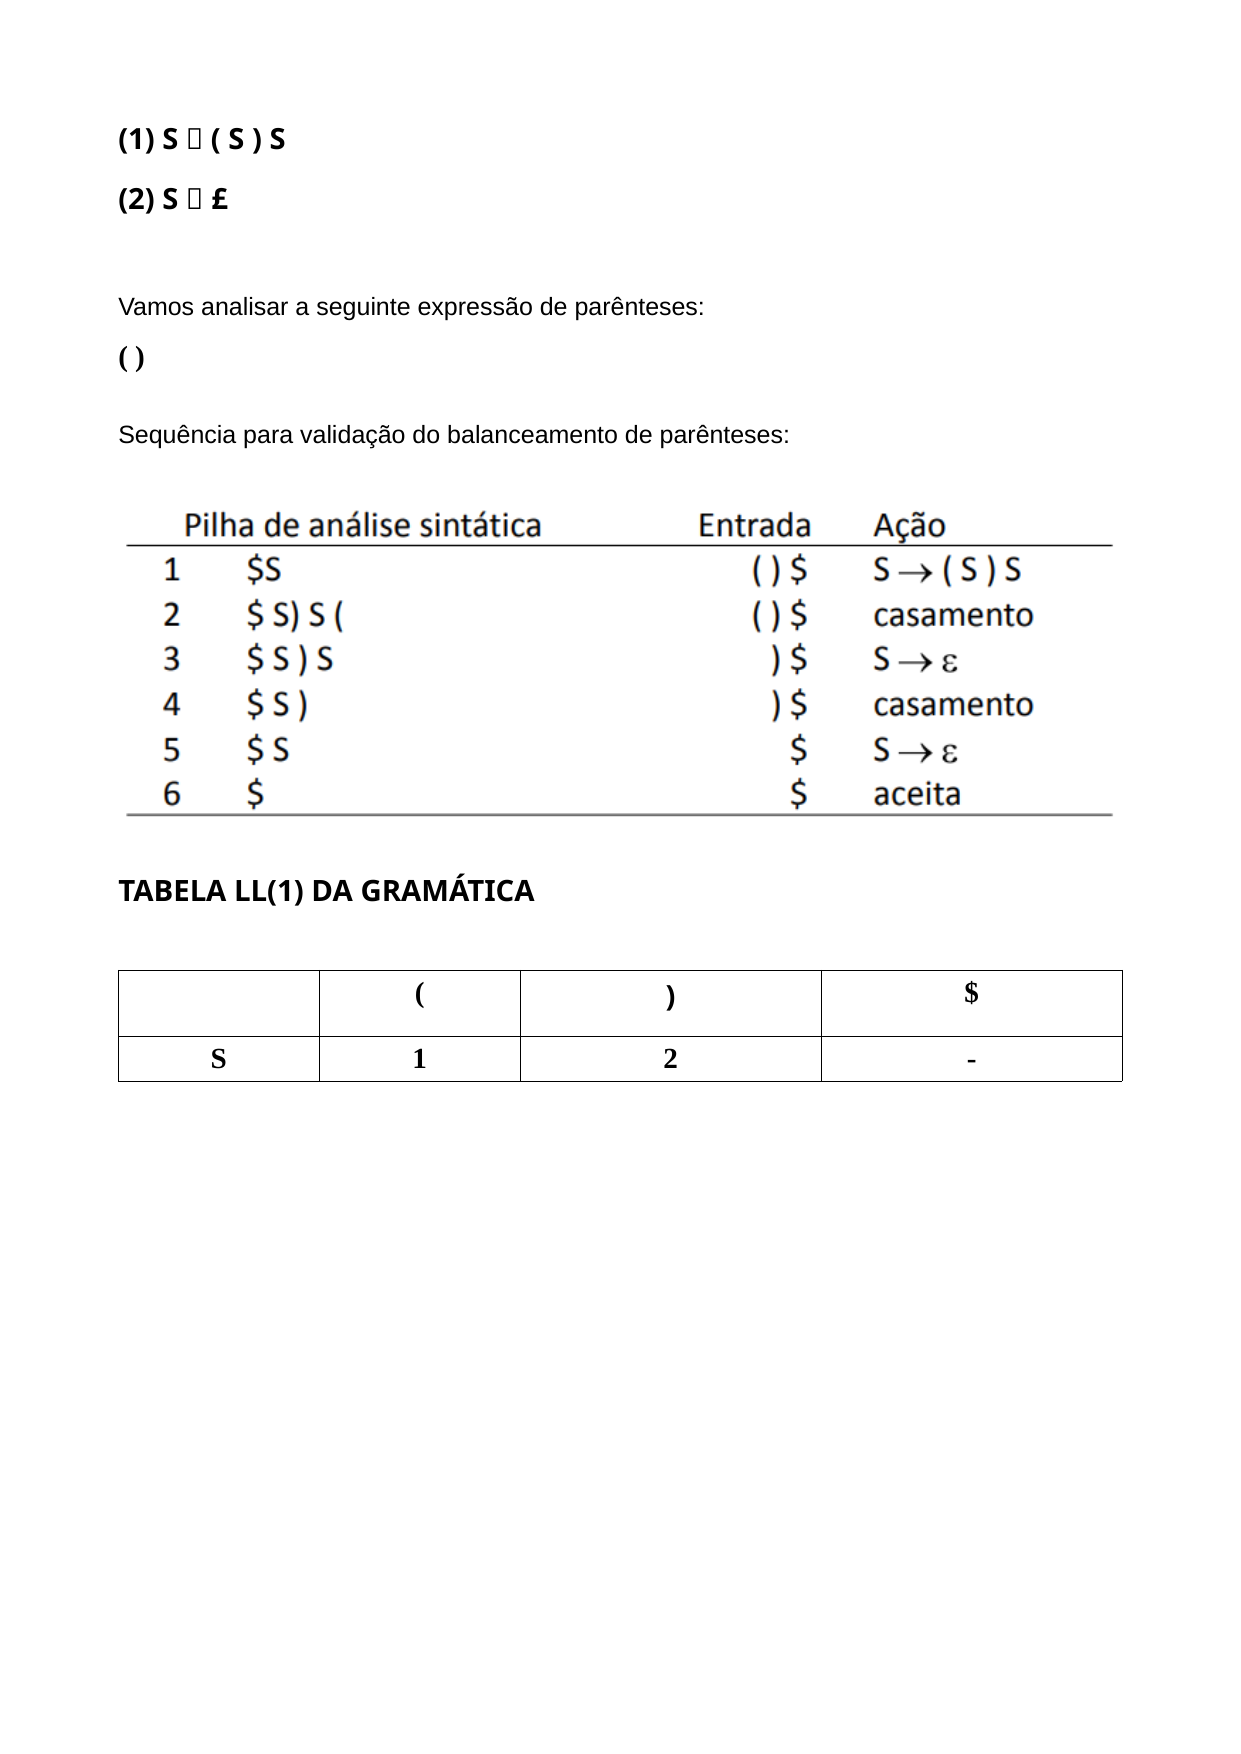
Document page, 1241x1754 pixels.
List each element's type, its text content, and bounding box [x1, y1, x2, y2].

table_cell 2 [521, 1037, 821, 1081]
table_header $ [822, 971, 1122, 1036]
table_cell - [822, 1037, 1122, 1081]
table_header [119, 971, 319, 1036]
table_cell 1 [320, 1037, 520, 1081]
text (2) S  £ [118, 178, 1122, 218]
subtitle TABELA LL(1) DA GRAMÁTICA [118, 869, 1122, 909]
list ( ) [118, 339, 1122, 373]
table_header ) [521, 971, 821, 1036]
text Sequência para validação do balanceamento de parênteses: [118, 420, 1122, 449]
text Vamos analisar a seguinte expressão de parênteses: [118, 292, 1122, 320]
text (1) S  ( S ) S [118, 118, 1122, 158]
picture [118, 501, 1123, 822]
table_header ( [320, 971, 520, 1036]
table_cell S [119, 1037, 319, 1081]
